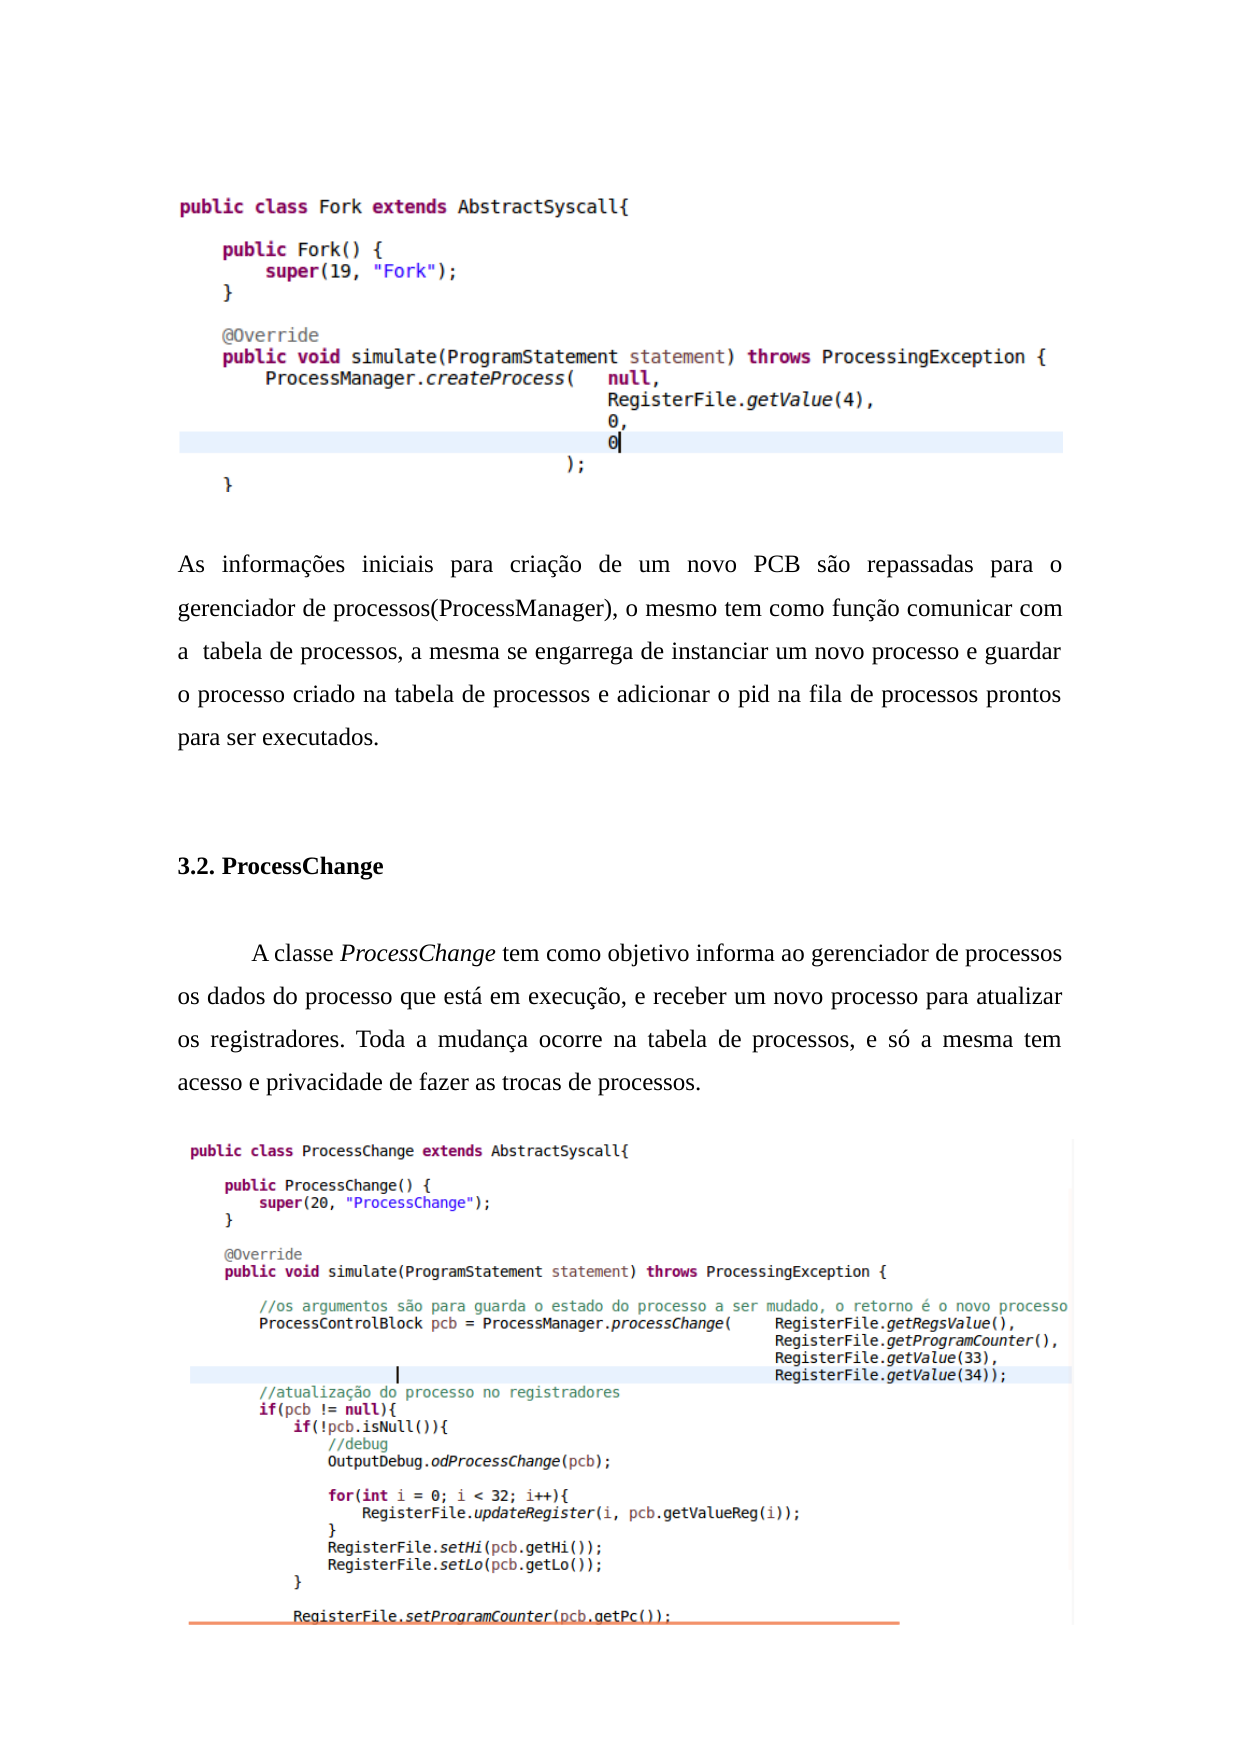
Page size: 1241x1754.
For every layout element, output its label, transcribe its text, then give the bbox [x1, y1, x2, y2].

picture [188, 1139, 1075, 1627]
text As informações iniciais para criação de um novo PCB são repassadas para o gerenciador de processos(ProcessManager), o mesmo tem como função comunicar com a tabela de processos, a mesma se engarrega de instanciar um novo processo e guardar o processo criado na tabela de processos e adicionar o pid na fila de processos prontos para ser executados. [177, 549, 1063, 751]
list ProcessChange [177, 851, 1063, 880]
picture [177, 188, 1063, 492]
text A classe ProcessChange tem como objetivo informa ao gerenciador de processos os dados do processo que está em execução, e receber um novo processo para atualizar os registradores. Toda a mudança ocorre na tabela de processos, e só a mesma tem acesso e privacidade de fazer as trocas de processos. [177, 938, 1063, 1096]
